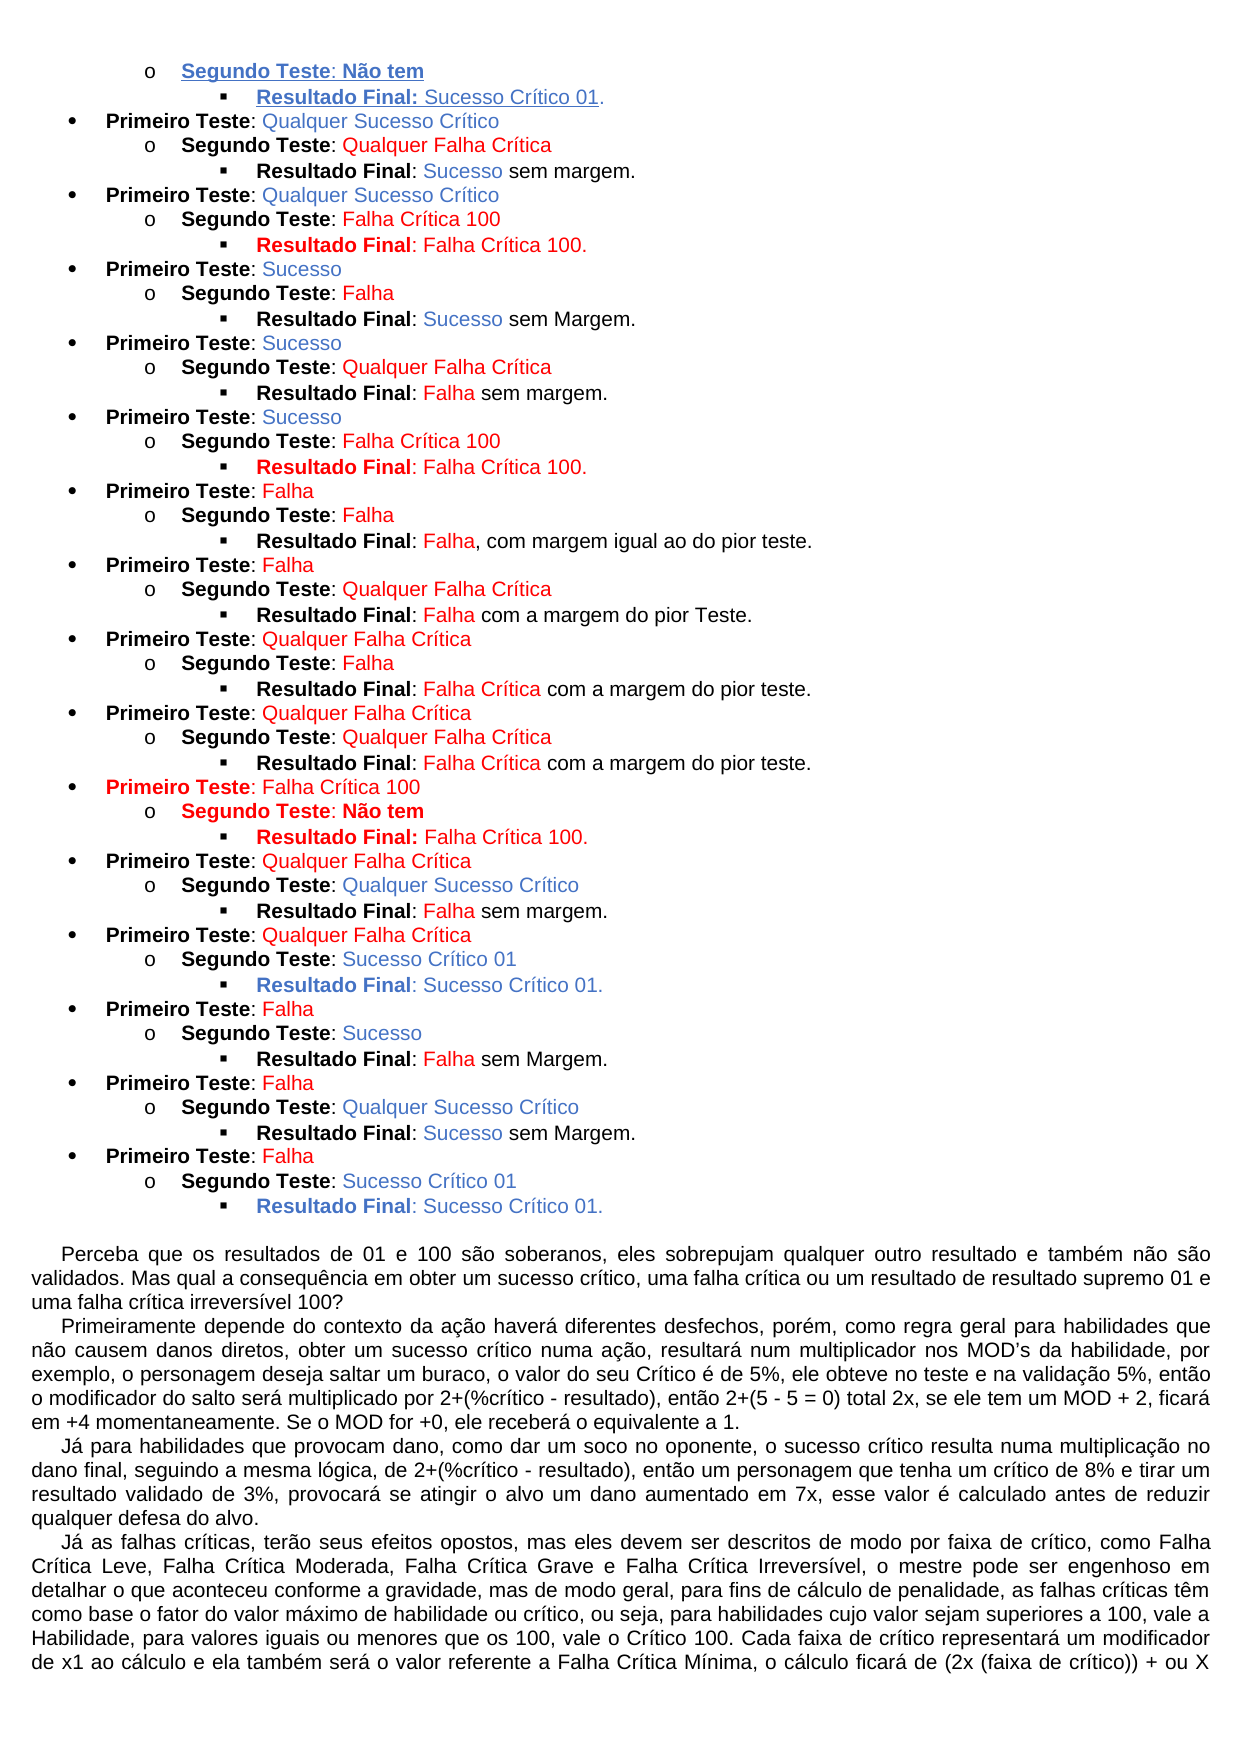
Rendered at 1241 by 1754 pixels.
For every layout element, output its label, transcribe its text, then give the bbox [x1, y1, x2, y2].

list Segundo Teste: Qualquer Falha Crítica [144, 577, 1212, 603]
list Segundo Teste: Qualquer Falha Crítica [144, 133, 1212, 159]
list Resultado Final: Falha Crítica com a margem do pior teste. [219, 751, 1212, 774]
list Segundo Teste: Falha [144, 503, 1212, 529]
list Segundo Teste: Falha Crítica 100 [144, 207, 1212, 233]
list Resultado Final: Sucesso Crítico 01. [219, 85, 1212, 109]
list Segundo Teste: Sucesso Crítico 01 [144, 1168, 1212, 1194]
list Primeiro Teste: Falha [68, 1144, 1212, 1168]
list Resultado Final: Sucesso Crítico 01. [219, 1194, 1212, 1218]
list Segundo Teste: Sucesso Crítico 01 [144, 947, 1212, 972]
list Resultado Final: Falha sem margem. [219, 898, 1212, 922]
list Primeiro Teste: Sucesso [68, 257, 1212, 281]
list Resultado Final: Falha, com margem igual ao do pior teste. [219, 529, 1212, 553]
list Segundo Teste: Qualquer Falha Crítica [144, 725, 1212, 751]
list Resultado Final: Falha Crítica 100. [219, 824, 1212, 848]
text Já as falhas críticas, terão seus efeitos opostos, mas eles devem ser descritos de modo por faixa de crítico, como Falha Crítica Leve, Falha Crítica Moderada, Falha Crítica Grave e Falha Crítica Irreversível, o mestre pode ser engenhoso em detalhar o que aconteceu conforme a gravidade, mas de modo geral, para fins de cálculo de penalidade, as falhas críticas têm como base o fator do valor máximo de habilidade ou crítico, ou seja, para habilidades cujo valor sejam superiores a 100, vale a Habilidade, para valores iguais ou menores que os 100, vale o Crítico 100. Cada faixa de crítico representará um modificador de x1 ao cálculo e ela também será o valor referente a Falha Crítica Mínima, o cálculo ficará de (2x (faixa de crítico)) + ou X [31, 1530, 1212, 1673]
list Segundo Teste: Não tem [144, 799, 1212, 824]
list Segundo Teste: Qualquer Falha Crítica [144, 355, 1212, 381]
list Resultado Final: Falha com a margem do pior Teste. [219, 603, 1212, 627]
list Resultado Final: Falha sem Margem. [219, 1046, 1212, 1070]
list Primeiro Teste: Falha [68, 479, 1212, 503]
list Primeiro Teste: Sucesso [68, 405, 1212, 429]
list Resultado Final: Sucesso Crítico 01. [219, 972, 1212, 996]
list Primeiro Teste: Qualquer Sucesso Crítico [68, 109, 1212, 133]
list Resultado Final: Sucesso sem margem. [219, 159, 1212, 183]
list Resultado Final: Falha sem margem. [219, 381, 1212, 405]
list Primeiro Teste: Qualquer Falha Crítica [68, 701, 1212, 725]
list Resultado Final: Sucesso sem Margem. [219, 307, 1212, 331]
list Resultado Final: Sucesso sem Margem. [219, 1120, 1212, 1144]
text Primeiramente depende do contexto da ação haverá diferentes desfechos, porém, como regra geral para habilidades que não causem danos diretos, obter um sucesso crítico numa ação, resultará num multiplicador nos MOD’s da habilidade, por exemplo, o personagem deseja saltar um buraco, o valor do seu Crítico é de 5%, ele obteve no teste e na validação 5%, então o modificador do salto será multiplicado por 2+(%crítico - resultado), então 2+(5 - 5 = 0) total 2x, se ele tem um MOD + 2, ficará em +4 momentaneamente. Se o MOD for +0, ele receberá o equivalente a 1. [31, 1314, 1212, 1434]
list Primeiro Teste: Qualquer Falha Crítica [68, 922, 1212, 947]
text Já para habilidades que provocam dano, como dar um soco no oponente, o sucesso crítico resulta numa multiplicação no dano final, seguindo a mesma lógica, de 2+(%crítico - resultado), então um personagem que tenha um crítico de 8% e tirar um resultado validado de 3%, provocará se atingir o alvo um dano aumentado em 7x, esse valor é calculado antes de reduzir qualquer defesa do alvo. [31, 1434, 1212, 1530]
list Resultado Final: Falha Crítica com a margem do pior teste. [219, 677, 1212, 701]
list Primeiro Teste: Qualquer Falha Crítica [68, 848, 1212, 873]
list Resultado Final: Falha Crítica 100. [219, 233, 1212, 257]
list Primeiro Teste: Falha Crítica 100 [68, 774, 1212, 799]
list Segundo Teste: Sucesso [144, 1021, 1212, 1046]
list Primeiro Teste: Falha [68, 1070, 1212, 1094]
list Primeiro Teste: Falha [68, 553, 1212, 577]
list Primeiro Teste: Qualquer Sucesso Crítico [68, 183, 1212, 207]
list Primeiro Teste: Qualquer Falha Crítica [68, 627, 1212, 651]
list Segundo Teste: Não tem [144, 59, 1212, 85]
list Segundo Teste: Qualquer Sucesso Crítico [144, 873, 1212, 898]
list Resultado Final: Falha Crítica 100. [219, 455, 1212, 479]
text Perceba que os resultados de 01 e 100 são soberanos, eles sobrepujam qualquer outro resultado e também não são validados. Mas qual a consequência em obter um sucesso crítico, uma falha crítica ou um resultado de resultado supremo 01 e uma falha crítica irreversível 100? [31, 1242, 1212, 1314]
list Segundo Teste: Falha [144, 651, 1212, 677]
list Primeiro Teste: Falha [68, 996, 1212, 1021]
list Segundo Teste: Qualquer Sucesso Crítico [144, 1094, 1212, 1120]
list Segundo Teste: Falha Crítica 100 [144, 429, 1212, 455]
list Primeiro Teste: Sucesso [68, 331, 1212, 355]
list Segundo Teste: Falha [144, 281, 1212, 307]
